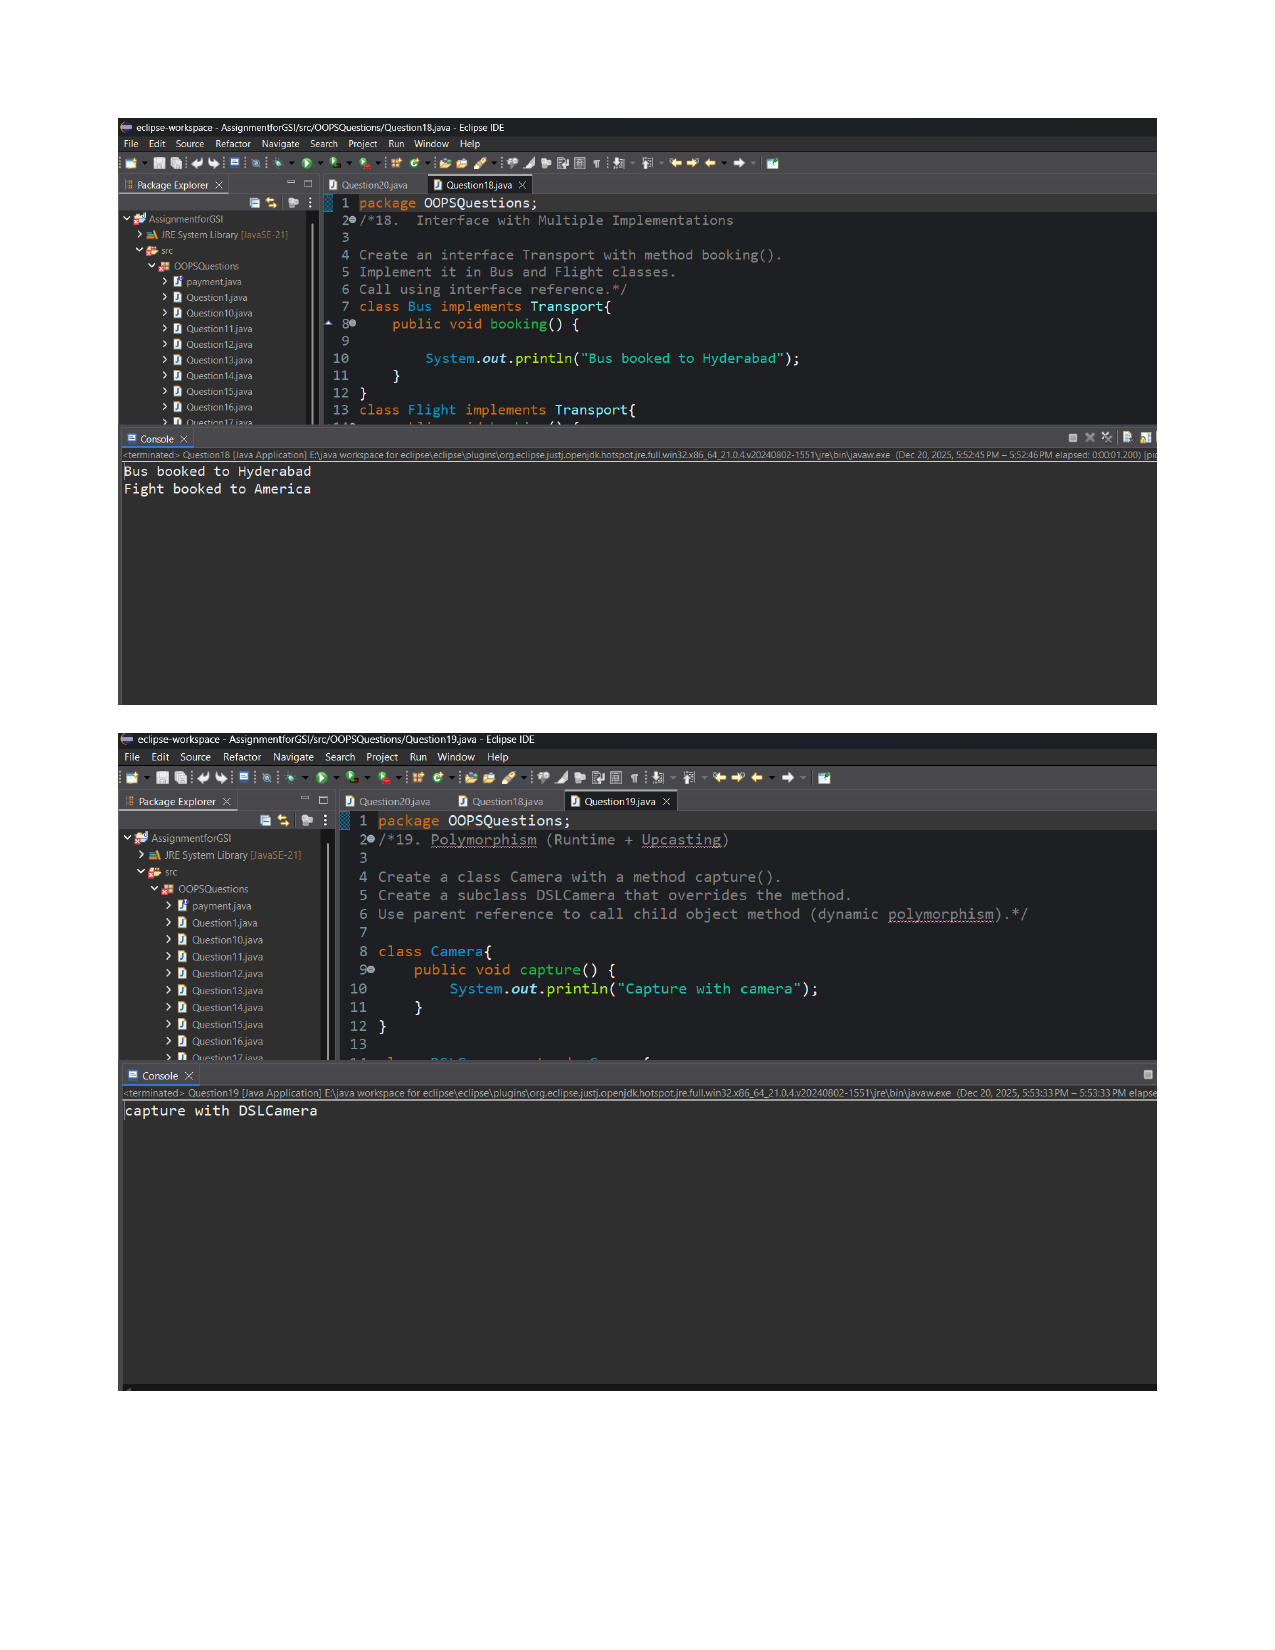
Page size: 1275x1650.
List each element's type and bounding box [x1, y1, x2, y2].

picture [118, 733, 1157, 1391]
picture [118, 118, 1157, 705]
